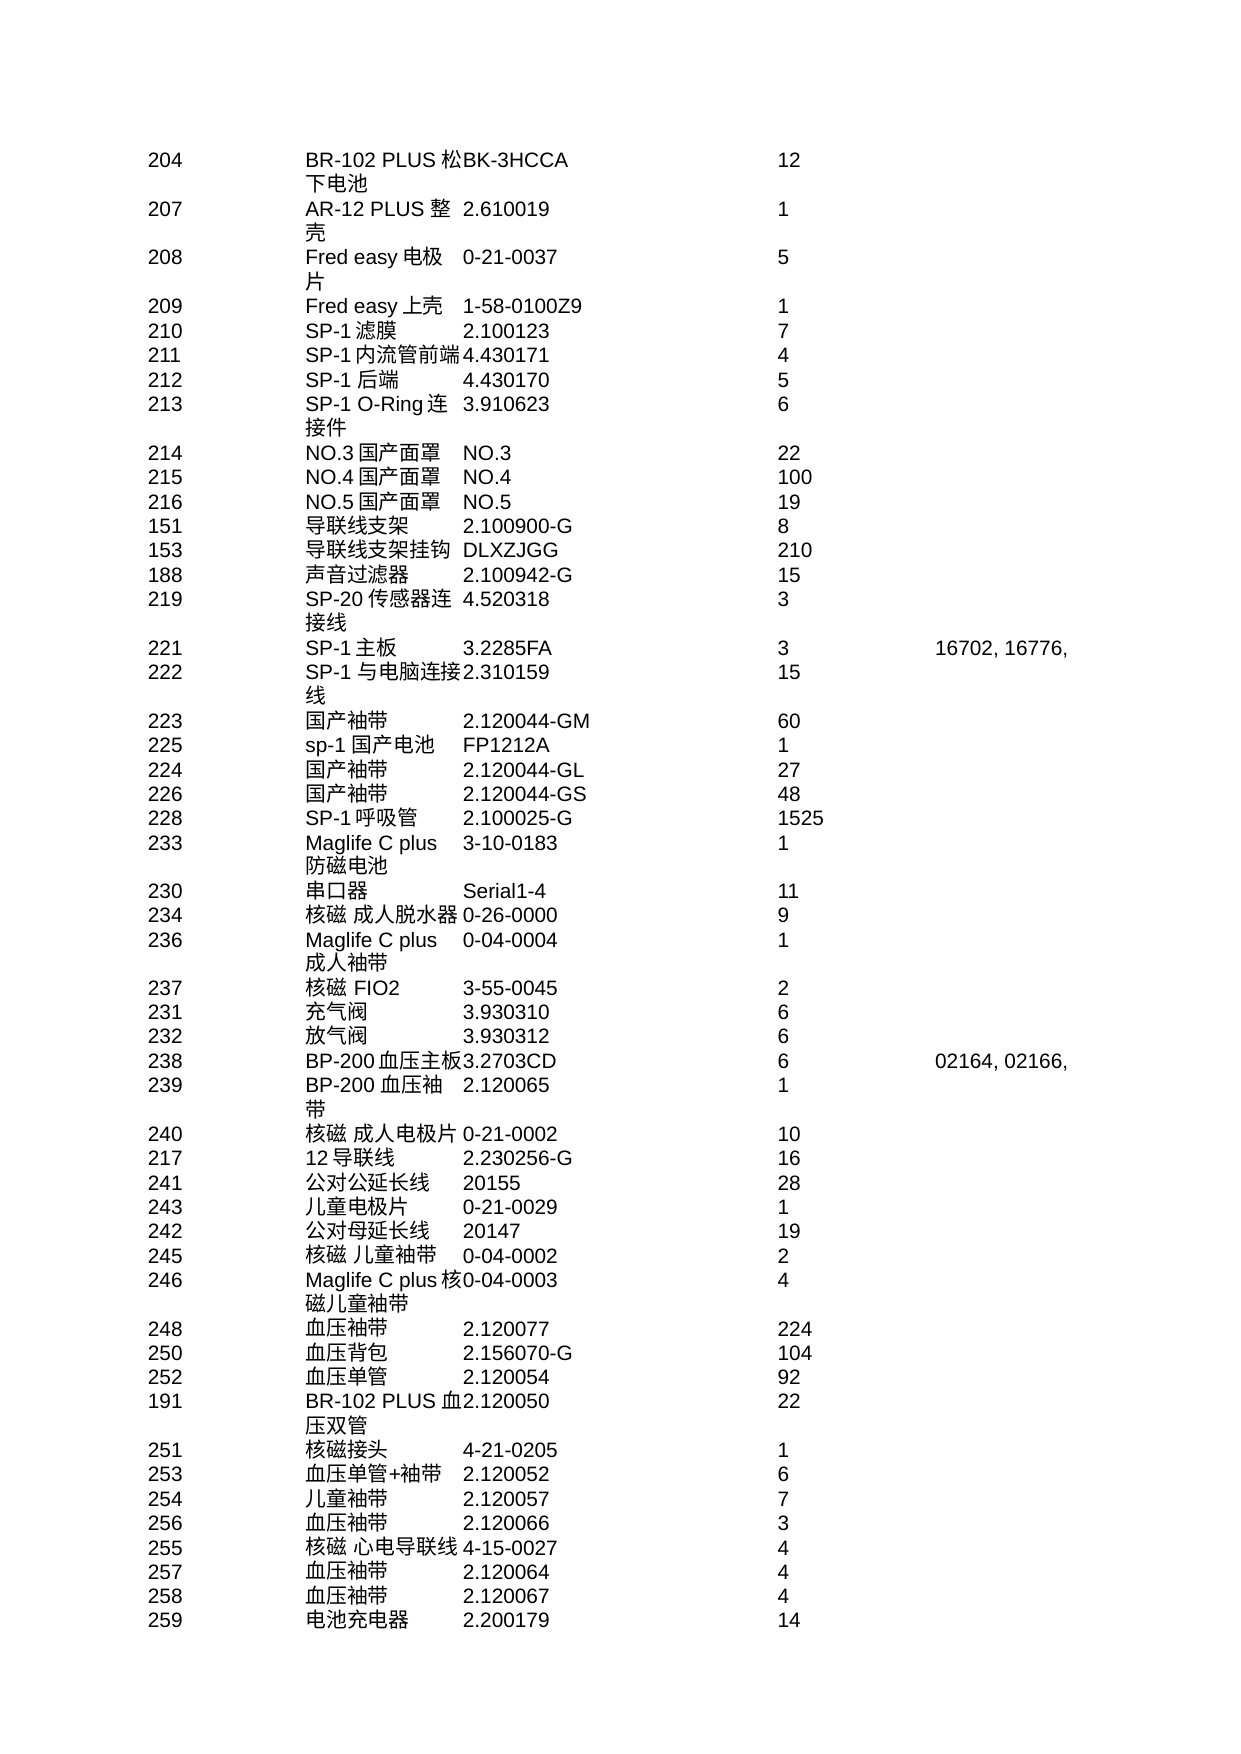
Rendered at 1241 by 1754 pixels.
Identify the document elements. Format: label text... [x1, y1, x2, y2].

table_cell [620, 1000, 777, 1024]
table_cell [935, 1244, 1092, 1268]
table_cell NO.4 [463, 465, 620, 489]
table_cell [620, 733, 777, 758]
table_cell 2.100900-G [463, 514, 620, 538]
table_cell 4 [778, 343, 935, 367]
table_cell 6 [778, 1049, 935, 1073]
table_cell 231 [148, 1000, 305, 1024]
table_cell [935, 928, 1092, 976]
table_cell NO.5 [463, 490, 620, 514]
table_cell 238 [148, 1049, 305, 1073]
table_cell 电池充电器 [305, 1608, 463, 1632]
table_cell 12 [778, 148, 935, 196]
table_cell [620, 245, 777, 294]
table_cell 48 [778, 782, 935, 806]
table_cell 15 [778, 563, 935, 587]
table_cell 6 [778, 392, 935, 441]
table_cell 210 [148, 319, 305, 343]
table_cell [620, 1462, 777, 1487]
table_cell 2 [778, 976, 935, 1000]
table_cell [935, 441, 1092, 465]
table_cell [935, 368, 1092, 392]
table_cell 153 [148, 538, 305, 563]
table_cell 血压袖带 [305, 1511, 463, 1535]
table_cell AR-12 PLUS 整壳 [305, 196, 463, 245]
table_cell 血压单管 [305, 1365, 463, 1389]
table_cell 公对公延长线 [305, 1171, 463, 1195]
table_cell BP-200 血压袖带 [305, 1073, 463, 1122]
table_cell 209 [148, 294, 305, 318]
table_cell 2.610019 [463, 196, 620, 245]
table_cell 9 [778, 903, 935, 927]
table_cell 22 [778, 441, 935, 465]
table_cell [620, 709, 777, 733]
table_cell [935, 831, 1092, 879]
table_cell 3.930310 [463, 1000, 620, 1024]
table_cell 250 [148, 1341, 305, 1365]
table_cell [620, 806, 777, 831]
table_cell 核磁 成人脱水器 [305, 903, 463, 927]
table_cell 4-21-0205 [463, 1438, 620, 1462]
table_cell [935, 392, 1092, 441]
table_cell 6 [778, 1000, 935, 1024]
table_cell Maglife C plus 防磁电池 [305, 831, 463, 879]
table_cell 208 [148, 245, 305, 294]
table_cell [935, 587, 1092, 636]
table_cell 254 [148, 1487, 305, 1511]
table_cell 242 [148, 1219, 305, 1243]
table_cell [620, 392, 777, 441]
table_cell [935, 1000, 1092, 1024]
table_cell 4 [778, 1584, 935, 1608]
table_cell 血压袖带 [305, 1316, 463, 1341]
table_cell 2.230256-G [463, 1146, 620, 1171]
table_cell 1 [778, 928, 935, 976]
table_cell 2.120054 [463, 1365, 620, 1389]
table_cell 2 [778, 1244, 935, 1268]
table_cell [935, 903, 1092, 927]
table_cell 212 [148, 368, 305, 392]
table_cell 2.100123 [463, 319, 620, 343]
table_cell [620, 1219, 777, 1243]
table_cell [935, 660, 1092, 709]
table_cell 6 [778, 1462, 935, 1487]
table_cell 3 [778, 587, 935, 636]
table_cell 血压袖带 [305, 1584, 463, 1608]
table_cell 02164, 02166, [935, 1049, 1092, 1073]
table_cell [935, 758, 1092, 782]
table_cell 5 [778, 368, 935, 392]
table_cell [935, 1365, 1092, 1389]
table_cell [935, 1195, 1092, 1219]
table_cell [935, 245, 1092, 294]
table_cell 19 [778, 490, 935, 514]
table_cell 236 [148, 928, 305, 976]
table_cell 8 [778, 514, 935, 538]
table_cell [620, 1244, 777, 1268]
table_cell 导联线支架 [305, 514, 463, 538]
table_cell 0-21-0037 [463, 245, 620, 294]
table_cell [935, 1487, 1092, 1511]
table_cell 1-58-0100Z9 [463, 294, 620, 318]
table_cell 60 [778, 709, 935, 733]
table_cell 充气阀 [305, 1000, 463, 1024]
table_cell 2.100025-G [463, 806, 620, 831]
table_cell [620, 1171, 777, 1195]
table_cell [620, 1268, 777, 1316]
table_cell 207 [148, 196, 305, 245]
table_cell 放气阀 [305, 1024, 463, 1049]
table_cell [620, 343, 777, 367]
table_cell 0-21-0002 [463, 1122, 620, 1146]
table_cell SP-1 O-Ring连接件 [305, 392, 463, 441]
table_cell [935, 1146, 1092, 1171]
table_cell SP-1主板 [305, 636, 463, 660]
table_cell [935, 294, 1092, 318]
table_cell 导联线支架挂钩 [305, 538, 463, 563]
table_cell [935, 1316, 1092, 1341]
table_cell 240 [148, 1122, 305, 1146]
table_cell NO.3国产面罩 [305, 441, 463, 465]
table_cell [935, 782, 1092, 806]
table_cell 0-04-0002 [463, 1244, 620, 1268]
table_cell FP1212A [463, 733, 620, 758]
table_cell 4.430170 [463, 368, 620, 392]
table_cell 核磁 成人电极片 [305, 1122, 463, 1146]
table_cell 声音过滤器 [305, 563, 463, 587]
table_cell 4-15-0027 [463, 1535, 620, 1559]
table_cell 1 [778, 1195, 935, 1219]
table_cell [620, 1438, 777, 1462]
table_cell [620, 465, 777, 489]
table_cell 国产袖带 [305, 709, 463, 733]
table_cell 255 [148, 1535, 305, 1559]
table_cell 2.120044-GS [463, 782, 620, 806]
table_cell [620, 1389, 777, 1438]
table_cell [620, 1195, 777, 1219]
table_cell 公对母延长线 [305, 1219, 463, 1243]
table_cell 259 [148, 1608, 305, 1632]
table_cell 4 [778, 1268, 935, 1316]
table_cell [620, 1024, 777, 1049]
table_cell [935, 538, 1092, 563]
table_cell [935, 976, 1092, 1000]
table_cell 2.120044-GM [463, 709, 620, 733]
table_cell [620, 831, 777, 879]
table_cell 226 [148, 782, 305, 806]
table_cell [935, 148, 1092, 196]
table_cell [620, 1535, 777, 1559]
table_cell 211 [148, 343, 305, 367]
table_cell [935, 1341, 1092, 1365]
table_cell 241 [148, 1171, 305, 1195]
table_cell [935, 1584, 1092, 1608]
table_cell 血压单管+袖带 [305, 1462, 463, 1487]
table_cell [935, 1073, 1092, 1122]
table_cell 血压袖带 [305, 1560, 463, 1584]
table_cell [935, 709, 1092, 733]
table_cell 2.120052 [463, 1462, 620, 1487]
table_cell 27 [778, 758, 935, 782]
table_cell BP-200血压主板 [305, 1049, 463, 1073]
table_cell 7 [778, 319, 935, 343]
table_cell 228 [148, 806, 305, 831]
table_cell 4 [778, 1535, 935, 1559]
table_cell [935, 1171, 1092, 1195]
table_cell 234 [148, 903, 305, 927]
table_cell [935, 319, 1092, 343]
table_cell [935, 1535, 1092, 1559]
table_cell 28 [778, 1171, 935, 1195]
table_cell 3.2703CD [463, 1049, 620, 1073]
table_cell 16 [778, 1146, 935, 1171]
table_cell 0-04-0004 [463, 928, 620, 976]
table_cell 223 [148, 709, 305, 733]
table_cell [620, 1608, 777, 1632]
table_cell BR-102 PLUS 血压双管 [305, 1389, 463, 1438]
table_cell [935, 1268, 1092, 1316]
table_cell 210 [778, 538, 935, 563]
table_cell 7 [778, 1487, 935, 1511]
table_cell 19 [778, 1219, 935, 1243]
table_cell [620, 563, 777, 587]
table_cell 核磁 FIO2 [305, 976, 463, 1000]
table_cell sp-1 国产电池 [305, 733, 463, 758]
table_cell 1525 [778, 806, 935, 831]
table_cell 5 [778, 245, 935, 294]
table_cell SP-1 与电脑连接线 [305, 660, 463, 709]
table_cell 1 [778, 1073, 935, 1122]
table_cell 2.120065 [463, 1073, 620, 1122]
table_cell [620, 1316, 777, 1341]
table_cell [935, 806, 1092, 831]
table_cell 2.120044-GL [463, 758, 620, 782]
table_cell [935, 1560, 1092, 1584]
table_cell 15 [778, 660, 935, 709]
table_cell 6 [778, 1024, 935, 1049]
table_cell 1 [778, 1438, 935, 1462]
table_cell 核磁 心电导联线 [305, 1535, 463, 1559]
table_cell SP-1滤膜 [305, 319, 463, 343]
table_cell [935, 1389, 1092, 1438]
table_cell [935, 196, 1092, 245]
table_cell NO.5国产面罩 [305, 490, 463, 514]
table_cell 1 [778, 733, 935, 758]
table_cell NO.4国产面罩 [305, 465, 463, 489]
table_cell 92 [778, 1365, 935, 1389]
table_cell 237 [148, 976, 305, 1000]
table_cell 0-26-0000 [463, 903, 620, 927]
table_cell [620, 879, 777, 903]
table_cell 213 [148, 392, 305, 441]
table_cell [935, 1122, 1092, 1146]
table_cell [620, 1073, 777, 1122]
table_cell 3-55-0045 [463, 976, 620, 1000]
table_cell 204 [148, 148, 305, 196]
table_cell [620, 1049, 777, 1073]
table_cell 256 [148, 1511, 305, 1535]
table_cell Maglife C plus 成人袖带 [305, 928, 463, 976]
table_cell [620, 1487, 777, 1511]
table_cell NO.3 [463, 441, 620, 465]
table_cell [620, 928, 777, 976]
table_cell 2.100942-G [463, 563, 620, 587]
table_cell 243 [148, 1195, 305, 1219]
table_cell 2.156070-G [463, 1341, 620, 1365]
table_cell Fred easy上壳 [305, 294, 463, 318]
table_cell 10 [778, 1122, 935, 1146]
table_cell [935, 563, 1092, 587]
table_cell [620, 976, 777, 1000]
table_cell 核磁接头 [305, 1438, 463, 1462]
table_cell 2.310159 [463, 660, 620, 709]
table_cell 3-10-0183 [463, 831, 620, 879]
table_cell SP-1内流管前端 [305, 343, 463, 367]
table_cell 3 [778, 636, 935, 660]
table_cell 188 [148, 563, 305, 587]
table_cell [620, 196, 777, 245]
table_cell [620, 319, 777, 343]
table_cell [935, 733, 1092, 758]
table_cell 4 [778, 1560, 935, 1584]
table_cell 222 [148, 660, 305, 709]
table_cell [620, 294, 777, 318]
table_cell [935, 1462, 1092, 1487]
table_cell [620, 782, 777, 806]
table_cell 245 [148, 1244, 305, 1268]
table_cell 219 [148, 587, 305, 636]
table_cell [620, 1146, 777, 1171]
table_cell SP-1 后端 [305, 368, 463, 392]
table_cell 1 [778, 831, 935, 879]
table_cell SP-20 传感器连接线 [305, 587, 463, 636]
table_cell Maglife C plus核磁儿童袖带 [305, 1268, 463, 1316]
table_cell 国产袖带 [305, 758, 463, 782]
table_cell 4.520318 [463, 587, 620, 636]
table_cell [620, 538, 777, 563]
table_cell [935, 1219, 1092, 1243]
table_cell 224 [148, 758, 305, 782]
table_cell 2.120066 [463, 1511, 620, 1535]
table_cell 248 [148, 1316, 305, 1341]
table_cell 151 [148, 514, 305, 538]
table_cell 232 [148, 1024, 305, 1049]
table_cell [620, 1122, 777, 1146]
table_cell 216 [148, 490, 305, 514]
table_cell 11 [778, 879, 935, 903]
table_cell 1 [778, 196, 935, 245]
table_cell 串口器 [305, 879, 463, 903]
table_cell 1 [778, 294, 935, 318]
table_cell 2.200179 [463, 1608, 620, 1632]
table_cell 230 [148, 879, 305, 903]
table_cell [935, 1024, 1092, 1049]
table_cell [620, 587, 777, 636]
table_cell 核磁 儿童袖带 [305, 1244, 463, 1268]
table_cell 221 [148, 636, 305, 660]
table_cell [935, 465, 1092, 489]
table_cell [620, 514, 777, 538]
table_cell 国产袖带 [305, 782, 463, 806]
table_cell Serial1-4 [463, 879, 620, 903]
table_cell 251 [148, 1438, 305, 1462]
table_cell [620, 660, 777, 709]
table_cell 3.910623 [463, 392, 620, 441]
table_cell 217 [148, 1146, 305, 1171]
table_cell 258 [148, 1584, 305, 1608]
table_cell 20147 [463, 1219, 620, 1243]
table_cell 246 [148, 1268, 305, 1316]
table_cell 儿童电极片 [305, 1195, 463, 1219]
table_cell [935, 1608, 1092, 1632]
table_cell 225 [148, 733, 305, 758]
table_cell [620, 636, 777, 660]
table_cell [935, 490, 1092, 514]
table_cell [620, 148, 777, 196]
table_cell [620, 1511, 777, 1535]
table_cell [620, 1560, 777, 1584]
table_cell 233 [148, 831, 305, 879]
table_cell 2.120064 [463, 1560, 620, 1584]
table_cell 儿童袖带 [305, 1487, 463, 1511]
table_cell 239 [148, 1073, 305, 1122]
table_cell 100 [778, 465, 935, 489]
table_cell [620, 1341, 777, 1365]
table_cell [620, 490, 777, 514]
table_cell [620, 1365, 777, 1389]
table_cell 3.2285FA [463, 636, 620, 660]
table_cell [935, 343, 1092, 367]
table_cell 191 [148, 1389, 305, 1438]
table_cell 血压背包 [305, 1341, 463, 1365]
table_cell 16702, 16776, [935, 636, 1092, 660]
table_cell [620, 758, 777, 782]
table_cell 214 [148, 441, 305, 465]
table_cell 0-04-0003 [463, 1268, 620, 1316]
table_cell 4.430171 [463, 343, 620, 367]
table_cell 252 [148, 1365, 305, 1389]
table_cell Fred easy电极片 [305, 245, 463, 294]
table_cell [935, 1511, 1092, 1535]
table_cell 12导联线 [305, 1146, 463, 1171]
table_cell 22 [778, 1389, 935, 1438]
table_cell 2.120050 [463, 1389, 620, 1438]
table_cell DLXZJGG [463, 538, 620, 563]
table_cell 257 [148, 1560, 305, 1584]
table_cell 253 [148, 1462, 305, 1487]
table_cell 2.120077 [463, 1316, 620, 1341]
table_cell [620, 903, 777, 927]
table_cell 3 [778, 1511, 935, 1535]
table_cell 3.930312 [463, 1024, 620, 1049]
table_cell [620, 368, 777, 392]
table_cell [620, 441, 777, 465]
table_cell 0-21-0029 [463, 1195, 620, 1219]
table_cell 104 [778, 1341, 935, 1365]
table_cell 224 [778, 1316, 935, 1341]
table_cell 20155 [463, 1171, 620, 1195]
table_cell 215 [148, 465, 305, 489]
table_cell BR-102 PLUS 松下电池 [305, 148, 463, 196]
table_cell 2.120057 [463, 1487, 620, 1511]
table_cell SP-1呼吸管 [305, 806, 463, 831]
table_cell 14 [778, 1608, 935, 1632]
table_cell [935, 879, 1092, 903]
table_cell [620, 1584, 777, 1608]
table_cell [935, 514, 1092, 538]
table_cell BK-3HCCA [463, 148, 620, 196]
table_cell [935, 1438, 1092, 1462]
table_cell 2.120067 [463, 1584, 620, 1608]
